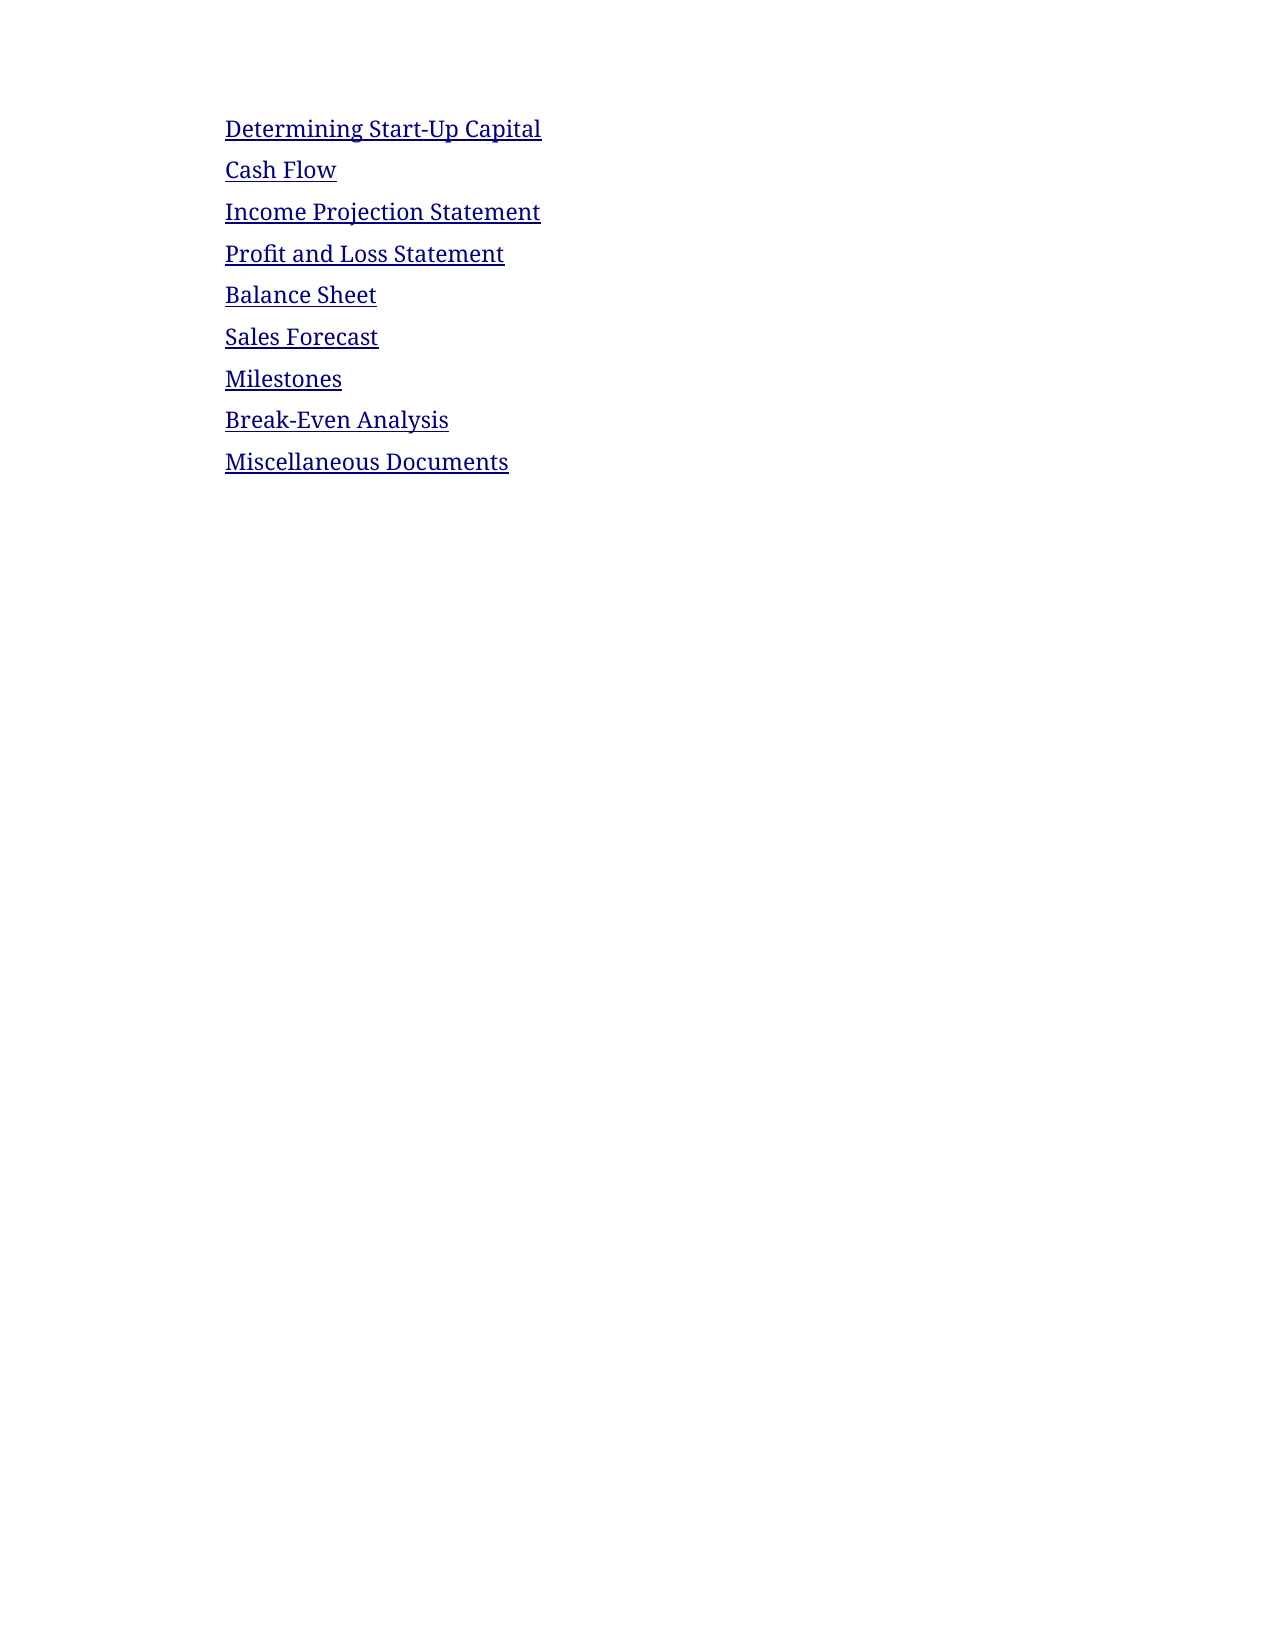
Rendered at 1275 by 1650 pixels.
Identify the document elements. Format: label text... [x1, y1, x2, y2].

text Determining Start-Up Capital [225, 112, 787, 144]
text Miscellaneous Documents [225, 446, 787, 477]
text Milestones [225, 362, 787, 394]
text Profit and Loss Statement [225, 237, 787, 269]
text Sales Forecast [225, 321, 787, 352]
text Balance Sheet [225, 279, 787, 310]
text Break-Even Analysis [225, 404, 787, 435]
text Income Projection Statement [225, 196, 787, 227]
text Cash Flow [225, 154, 787, 185]
